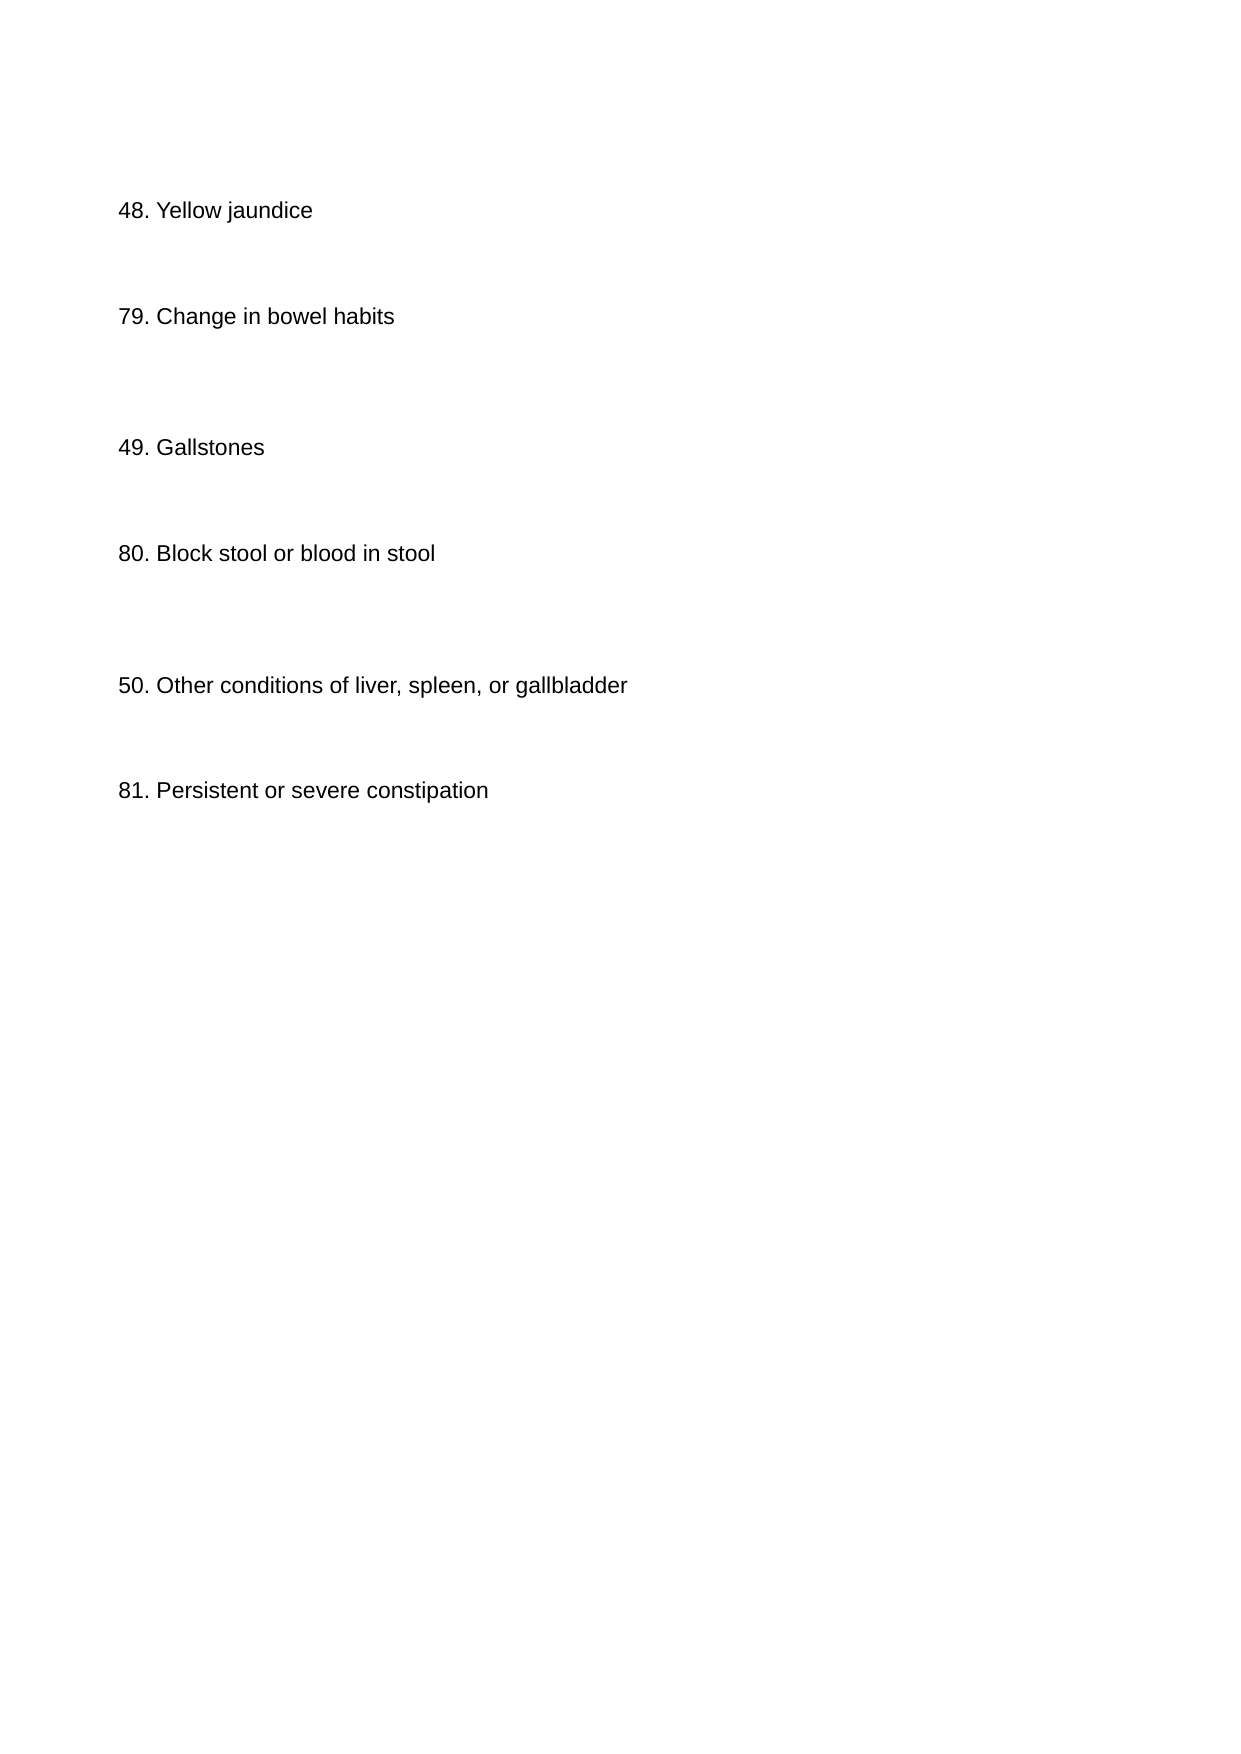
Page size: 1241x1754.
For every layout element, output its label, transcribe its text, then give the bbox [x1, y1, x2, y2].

text 81. Persistent or severe constipation [118, 777, 1122, 803]
text 79. Change in bowel habits [118, 303, 1122, 329]
text 80. Block stool or blood in stool [118, 540, 1122, 566]
text 48. Yellow jaundice [118, 197, 1122, 223]
text 49. Gallstones [118, 434, 1122, 461]
text 50. Other conditions of liver, spleen, or gallbladder [118, 672, 1122, 698]
